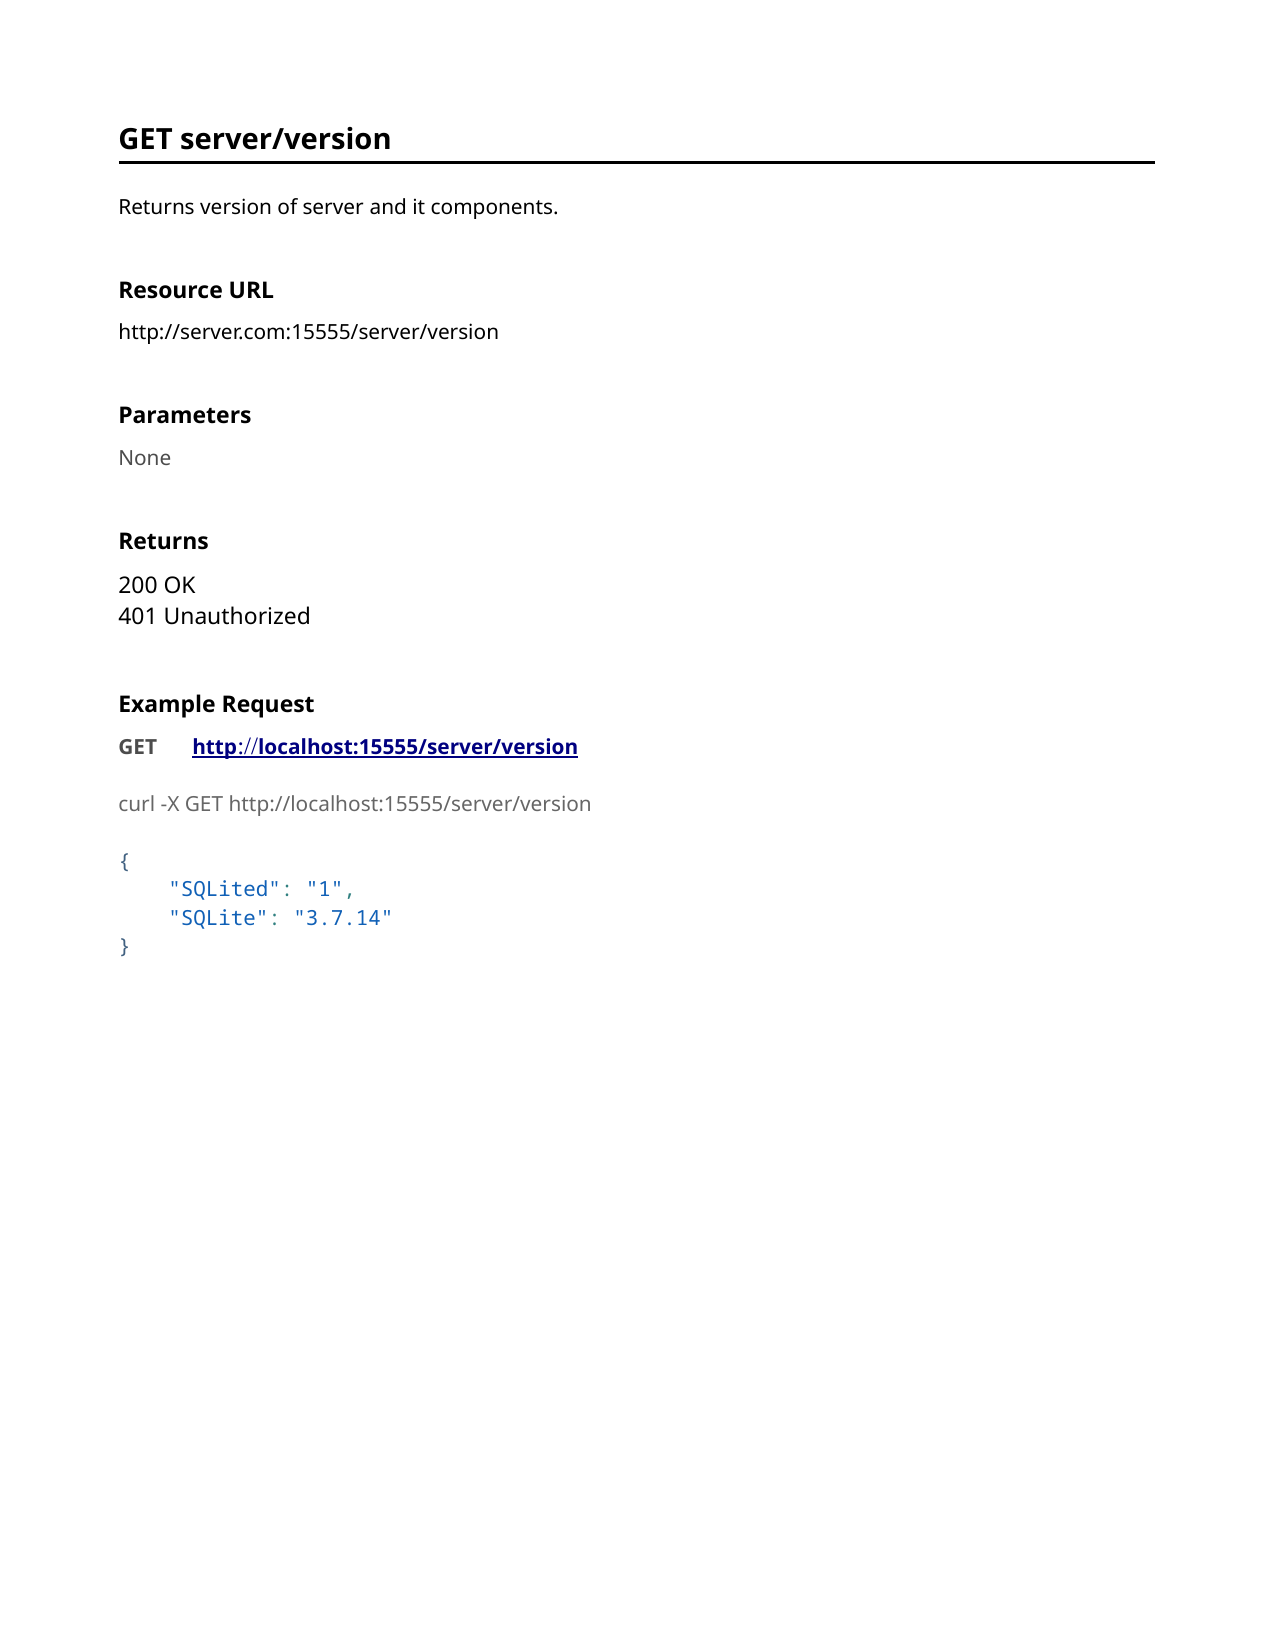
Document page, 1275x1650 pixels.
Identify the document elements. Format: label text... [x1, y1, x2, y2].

text "SQLite": "3.7.14" [118, 903, 1157, 931]
subtitle Returns [118, 525, 1157, 556]
text None [118, 443, 1157, 472]
text Returns version of server and it components. [118, 192, 1157, 220]
text GET server/version [118, 118, 1157, 158]
text http://server.com:15555/server/version [118, 317, 1157, 346]
subtitle Example Request [118, 687, 1157, 719]
text } [118, 931, 1157, 960]
text GET http://localhost:15555/server/version [118, 731, 1157, 761]
text "SQLited": "1", [118, 874, 1157, 903]
subtitle Resource URL [118, 274, 1157, 305]
text 401 Unauthorized [118, 600, 1157, 631]
text { [118, 846, 1157, 874]
subtitle Parameters [118, 399, 1157, 431]
text 200 OK [118, 569, 1157, 600]
text curl -X GET http://localhost:15555/server/version [118, 789, 1157, 818]
